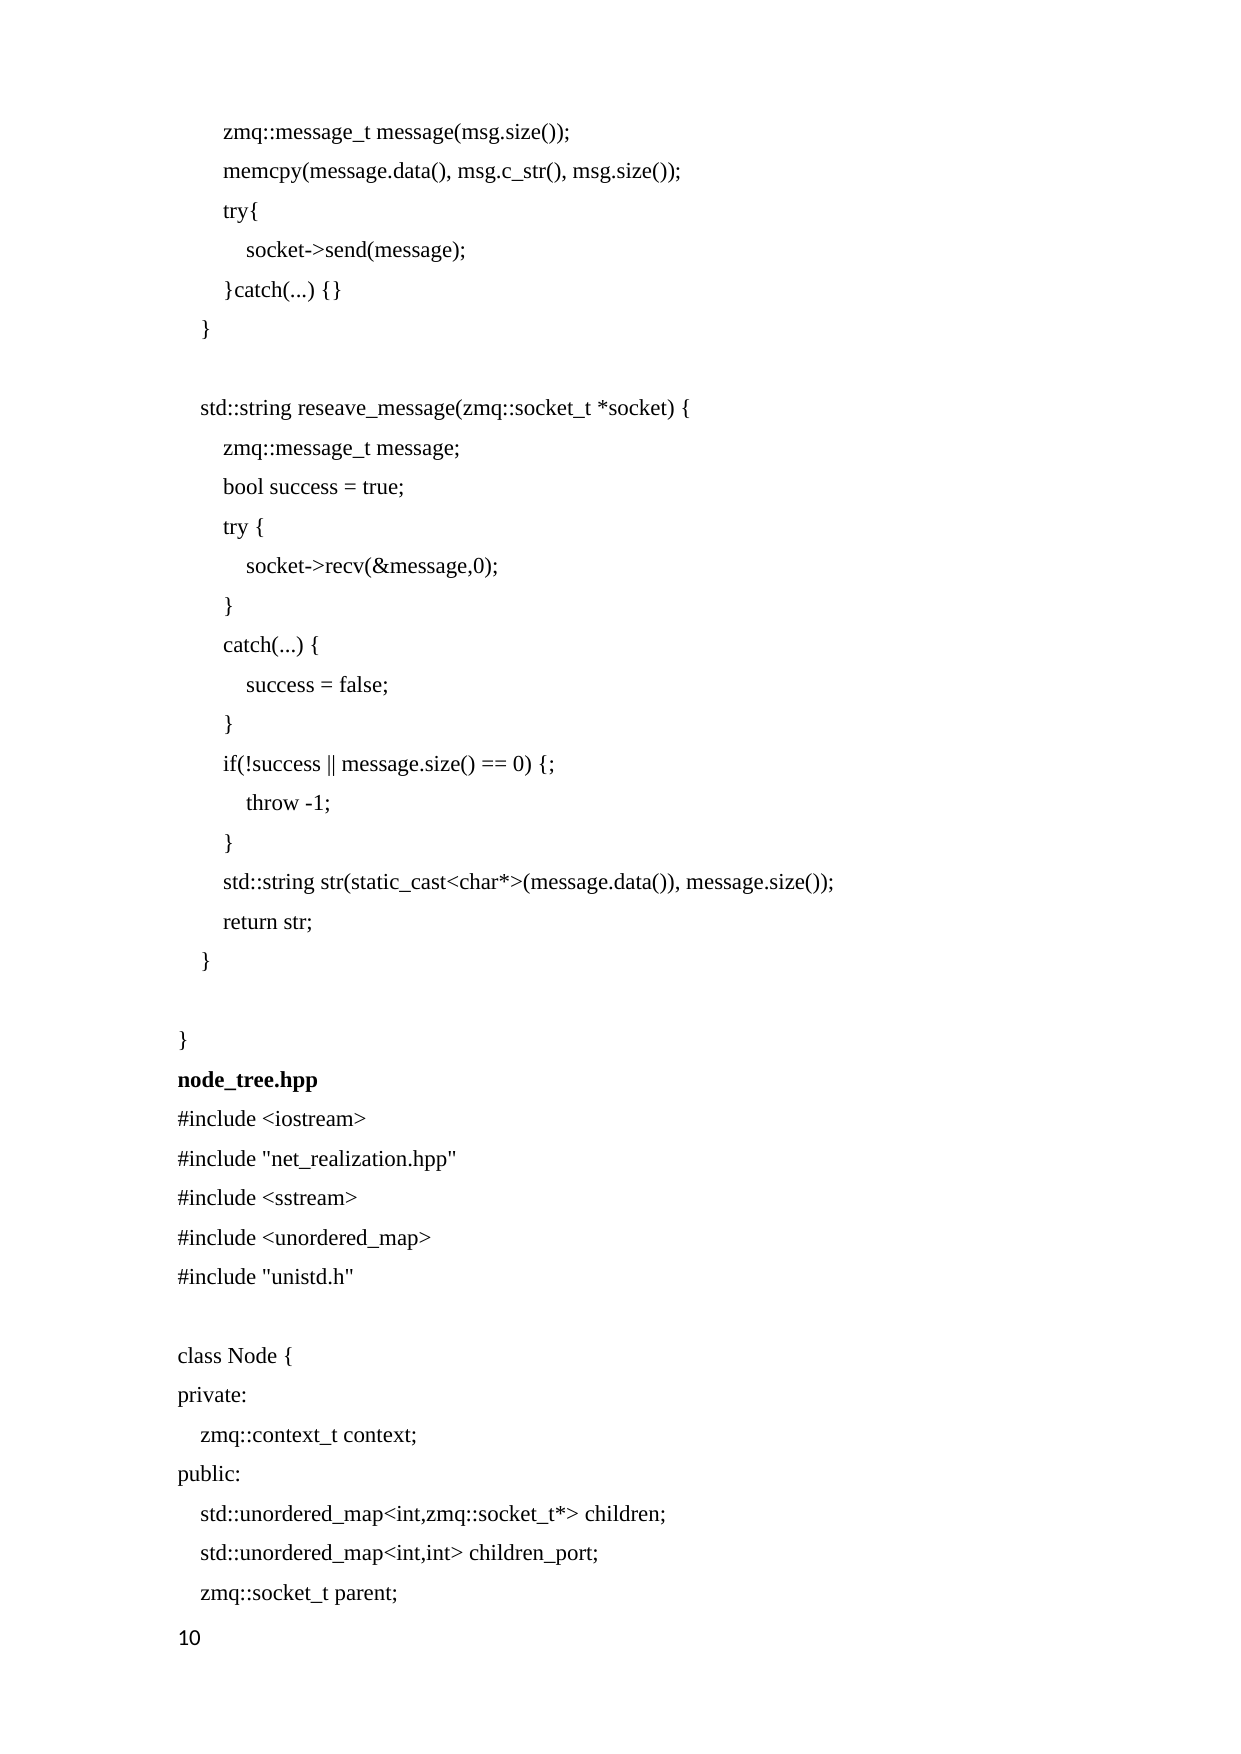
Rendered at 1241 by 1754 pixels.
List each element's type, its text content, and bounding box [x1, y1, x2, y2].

text bool success = true; [177, 473, 1152, 500]
text } [177, 947, 1152, 973]
text socket->recv(&message,0); [177, 552, 1152, 579]
text std::unordered_map<int,int> children_port; [177, 1539, 1152, 1566]
text node_tree.hpp [177, 1066, 1152, 1092]
text } [177, 316, 1152, 342]
text private: [177, 1381, 1152, 1408]
text catch(...) { [177, 631, 1152, 658]
text }catch(...) {} [177, 276, 1152, 302]
text zmq::context_t context; [177, 1421, 1152, 1447]
text std::string str(static_cast<char*>(message.data()), message.size()); [177, 868, 1152, 894]
text } [177, 592, 1152, 618]
text } [177, 1026, 1152, 1052]
text success = false; [177, 671, 1152, 697]
text std::unordered_map<int,zmq::socket_t*> children; [177, 1500, 1152, 1526]
text #include "unistd.h" [177, 1263, 1152, 1289]
text try { [177, 513, 1152, 539]
text return str; [177, 908, 1152, 934]
text zmq::message_t message; [177, 434, 1152, 460]
text #include <sstream> [177, 1184, 1152, 1210]
text class Node { [177, 1342, 1152, 1368]
text #include <unordered_map> [177, 1223, 1152, 1250]
text throw -1; [177, 789, 1152, 816]
text #include <iostream> [177, 1105, 1152, 1131]
text } [177, 710, 1152, 737]
text try{ [177, 197, 1152, 223]
text #include "net_realization.hpp" [177, 1144, 1152, 1171]
text public: [177, 1460, 1152, 1487]
text if(!success || message.size() == 0) {; [177, 750, 1152, 776]
text socket->send(message); [177, 237, 1152, 263]
text std::string reseave_message(zmq::socket_t *socket) { [177, 394, 1152, 421]
text zmq::socket_t parent; [177, 1579, 1152, 1605]
text memcpy(message.data(), msg.c_str(), msg.size()); [177, 158, 1152, 184]
text } [177, 829, 1152, 855]
text zmq::message_t message(msg.size()); [177, 118, 1152, 144]
